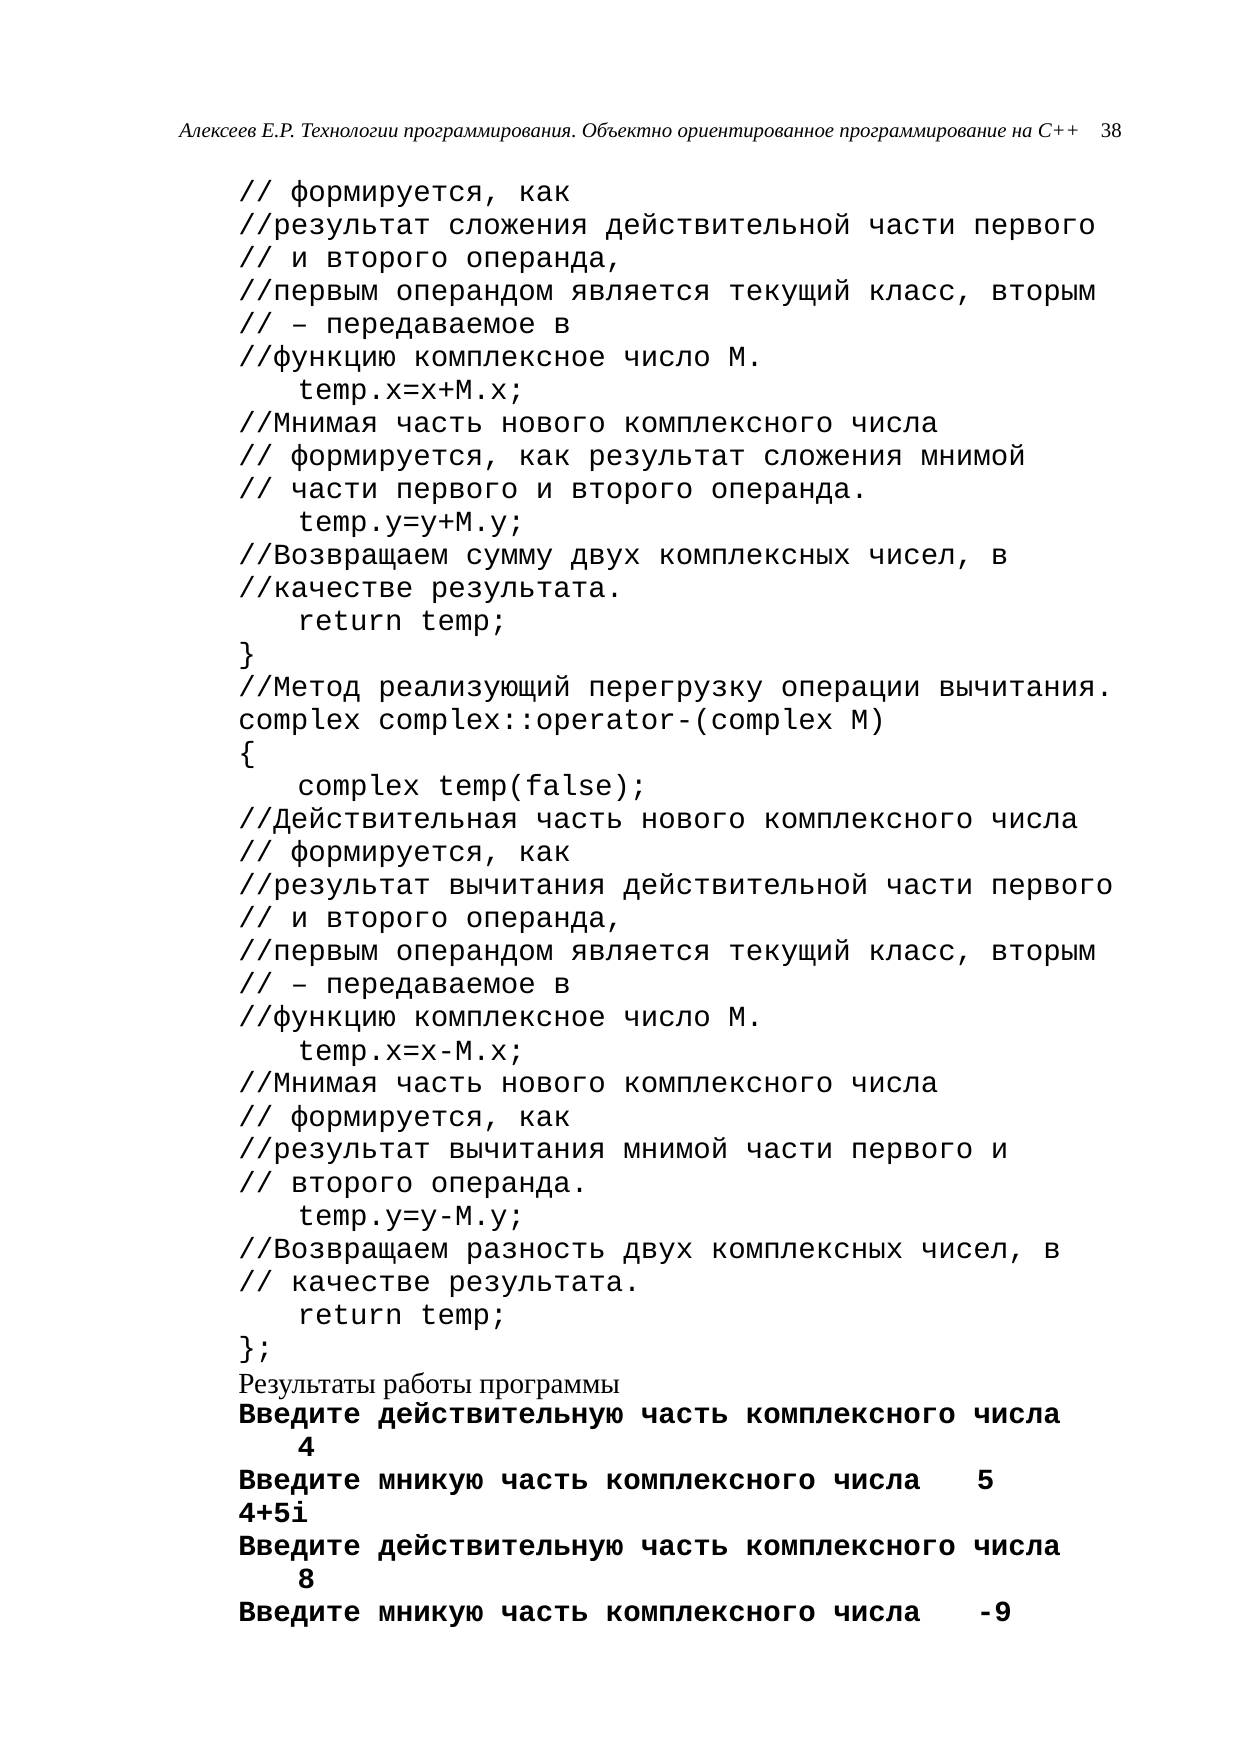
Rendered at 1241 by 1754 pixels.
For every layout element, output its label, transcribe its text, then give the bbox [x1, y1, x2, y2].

text temp.x=x-M.x; [238, 1036, 1121, 1069]
text temp.y=y+M.y; [238, 507, 1121, 540]
text // и второго операнда, [238, 903, 1121, 937]
text Введите действительную часть комплексного числа 4 [238, 1399, 1121, 1465]
text // формируется, как результат сложения мнимой [238, 441, 1121, 474]
text return temp; [238, 606, 1121, 639]
text //результат вычитания мнимой части первого и [238, 1135, 1121, 1168]
text //Мнимая часть нового комплексного числа [238, 1069, 1121, 1102]
text temp.y=y-M.y; [238, 1201, 1121, 1234]
text complex complex::operator-(complex M) [238, 705, 1121, 738]
text // – передаваемое в [238, 969, 1121, 1003]
text //качестве результата. [238, 573, 1121, 606]
text //первым операндом является текущий класс, вторым [238, 937, 1121, 969]
text Результаты работы программы [179, 1366, 1121, 1399]
text //результат вычитания действительной части первого [238, 871, 1121, 903]
text return temp; [238, 1300, 1121, 1333]
text //функцию комплексное число M. [238, 1003, 1121, 1036]
text //Возвращаем сумму двух комплексных чисел, в [238, 540, 1121, 573]
text // части первого и второго операнда. [238, 474, 1121, 507]
text Введите действительную часть комплексного числа 8 [238, 1531, 1121, 1597]
text // – передаваемое в [238, 309, 1121, 342]
text //Возвращаем разность двух комплексных чисел, в [238, 1234, 1121, 1267]
text // и второго операнда, [238, 243, 1121, 276]
text Введите мникую часть комплексного числа -9 [238, 1597, 1121, 1631]
text //первым операндом является текущий класс, вторым [238, 276, 1121, 309]
text Введите мникую часть комплексного числа 5 [238, 1465, 1121, 1498]
text // формируется, как [238, 1102, 1121, 1135]
text //Метод реализующий перегрузку операции вычитания. [238, 672, 1121, 705]
text temp.x=x+M.x; [238, 375, 1121, 408]
text //Действительная часть нового комплексного числа [238, 804, 1121, 837]
text 4+5i [238, 1498, 1121, 1531]
text complex temp(false); [238, 771, 1121, 804]
text // формируется, как [238, 837, 1121, 871]
text }; [238, 1333, 1121, 1366]
text //Мнимая часть нового комплексного числа [238, 408, 1121, 441]
text //функцию комплексное число M. [238, 342, 1121, 375]
text // качестве результата. [238, 1267, 1121, 1300]
text { [238, 738, 1121, 771]
text // второго операнда. [238, 1168, 1121, 1201]
text } [238, 639, 1121, 672]
text //результат сложения действительной части первого [238, 210, 1121, 243]
text // формируется, как [238, 177, 1121, 210]
